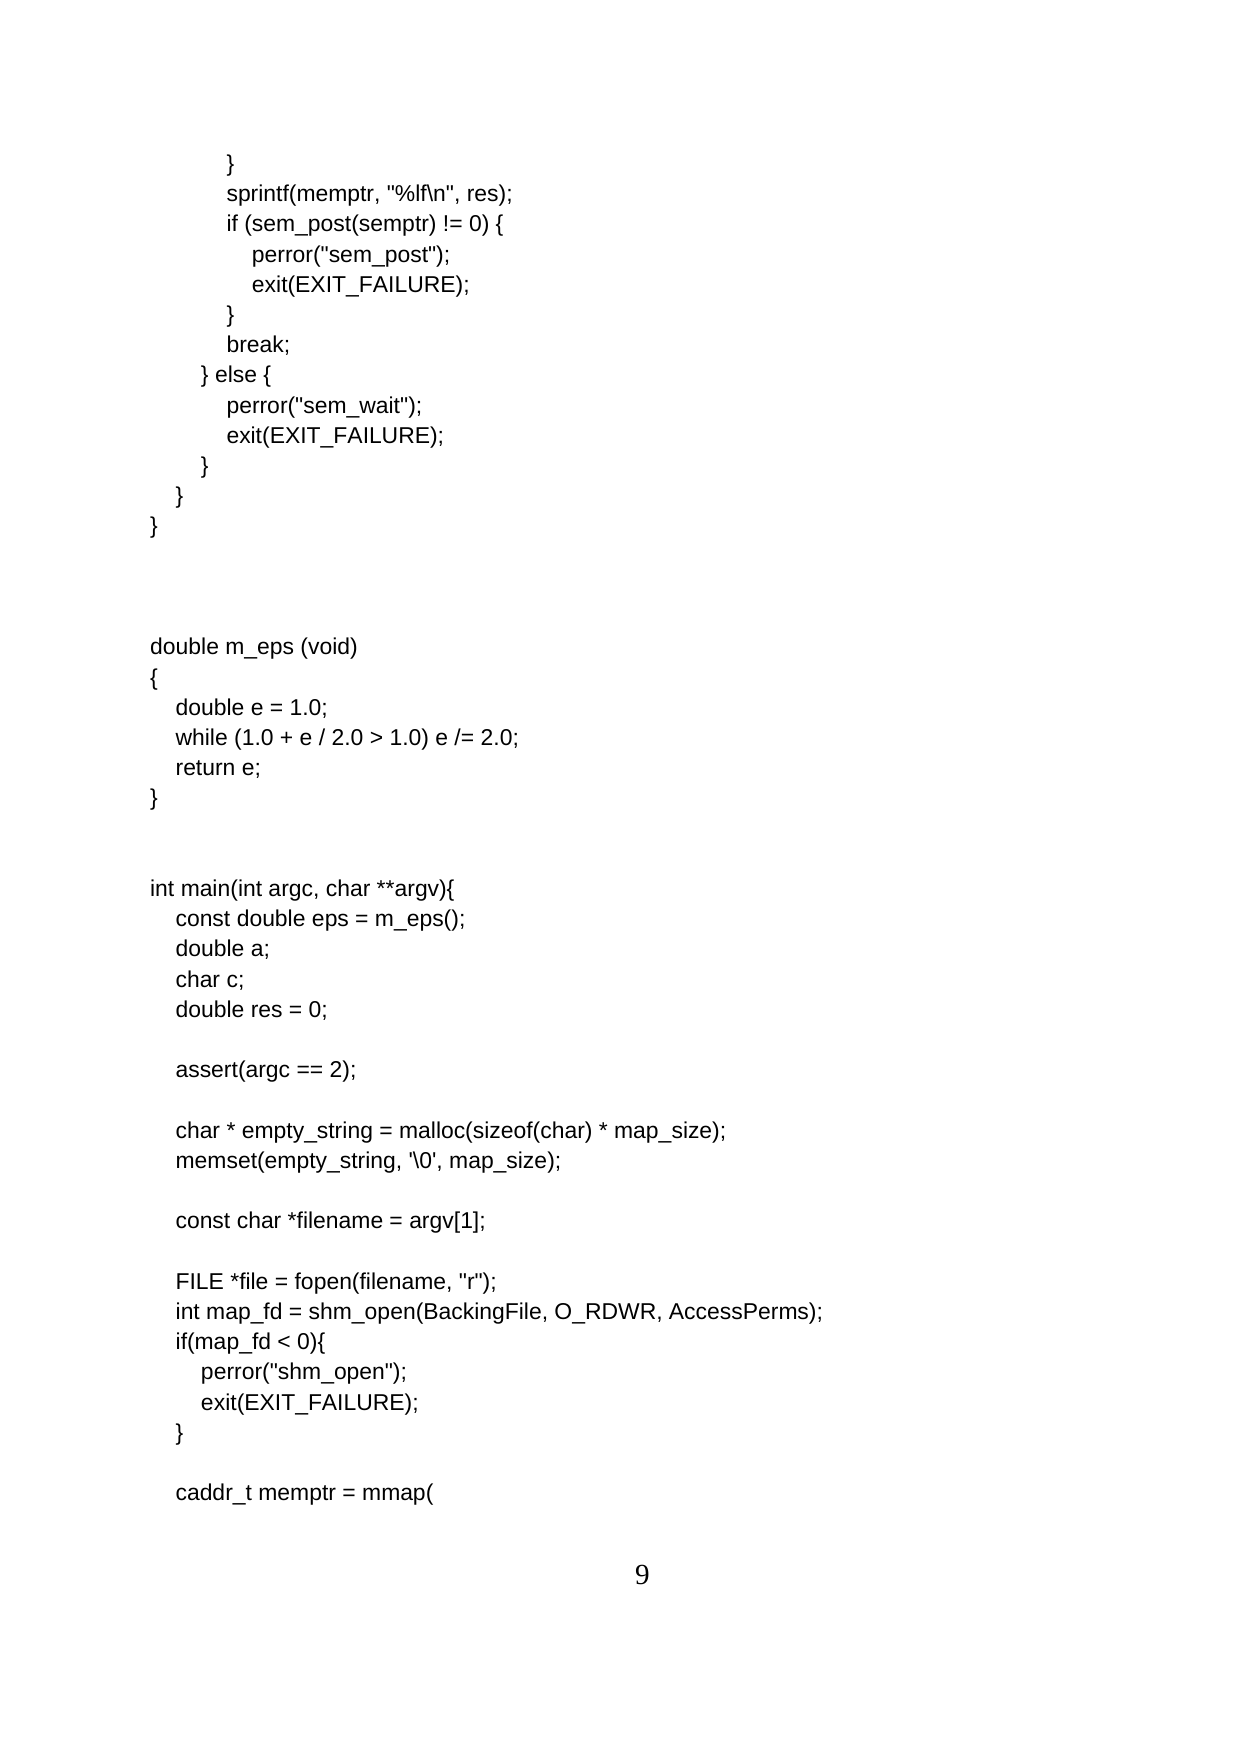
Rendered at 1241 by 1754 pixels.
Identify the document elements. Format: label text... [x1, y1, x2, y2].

text char * empty_string = malloc(sizeof(char) * map_size); [150, 1117, 1091, 1143]
text exit(EXIT_FAILURE); [150, 1388, 1091, 1415]
text } [150, 150, 1091, 176]
text } [150, 784, 1091, 811]
text int main(int argc, char **argv){ [150, 875, 1091, 901]
text break; [150, 331, 1091, 358]
text assert(argc == 2); [150, 1056, 1091, 1083]
text } [150, 482, 1091, 509]
text char c; [150, 966, 1091, 992]
text double m_eps (void) [150, 633, 1091, 660]
text if (sem_post(semptr) != 0) { [150, 210, 1091, 237]
text memset(empty_string, '\0', map_size); [150, 1147, 1091, 1173]
text sprintf(memptr, "%lf\n", res); [150, 180, 1091, 207]
text return e; [150, 754, 1091, 781]
text double a; [150, 935, 1091, 962]
text while (1.0 + e / 2.0 > 1.0) e /= 2.0; [150, 724, 1091, 750]
text double res = 0; [150, 996, 1091, 1022]
text caddr_t memptr = mmap( [150, 1479, 1091, 1506]
text perror("sem_wait"); [150, 392, 1091, 418]
text } [150, 452, 1091, 478]
text const double eps = m_eps(); [150, 905, 1091, 932]
text } else { [150, 361, 1091, 388]
text perror("sem_post"); [150, 241, 1091, 267]
text const char *filename = argv[1]; [150, 1207, 1091, 1234]
text perror("shm_open"); [150, 1358, 1091, 1385]
text double e = 1.0; [150, 694, 1091, 720]
text exit(EXIT_FAILURE); [150, 271, 1091, 297]
text if(map_fd < 0){ [150, 1328, 1091, 1354]
text } [150, 301, 1091, 327]
text FILE *file = fopen(filename, "r"); [150, 1268, 1091, 1294]
text } [150, 1419, 1091, 1445]
text } [150, 512, 1091, 539]
text int map_fd = shm_open(BackingFile, O_RDWR, AccessPerms); [150, 1298, 1091, 1324]
text exit(EXIT_FAILURE); [150, 422, 1091, 448]
text { [150, 663, 1091, 690]
